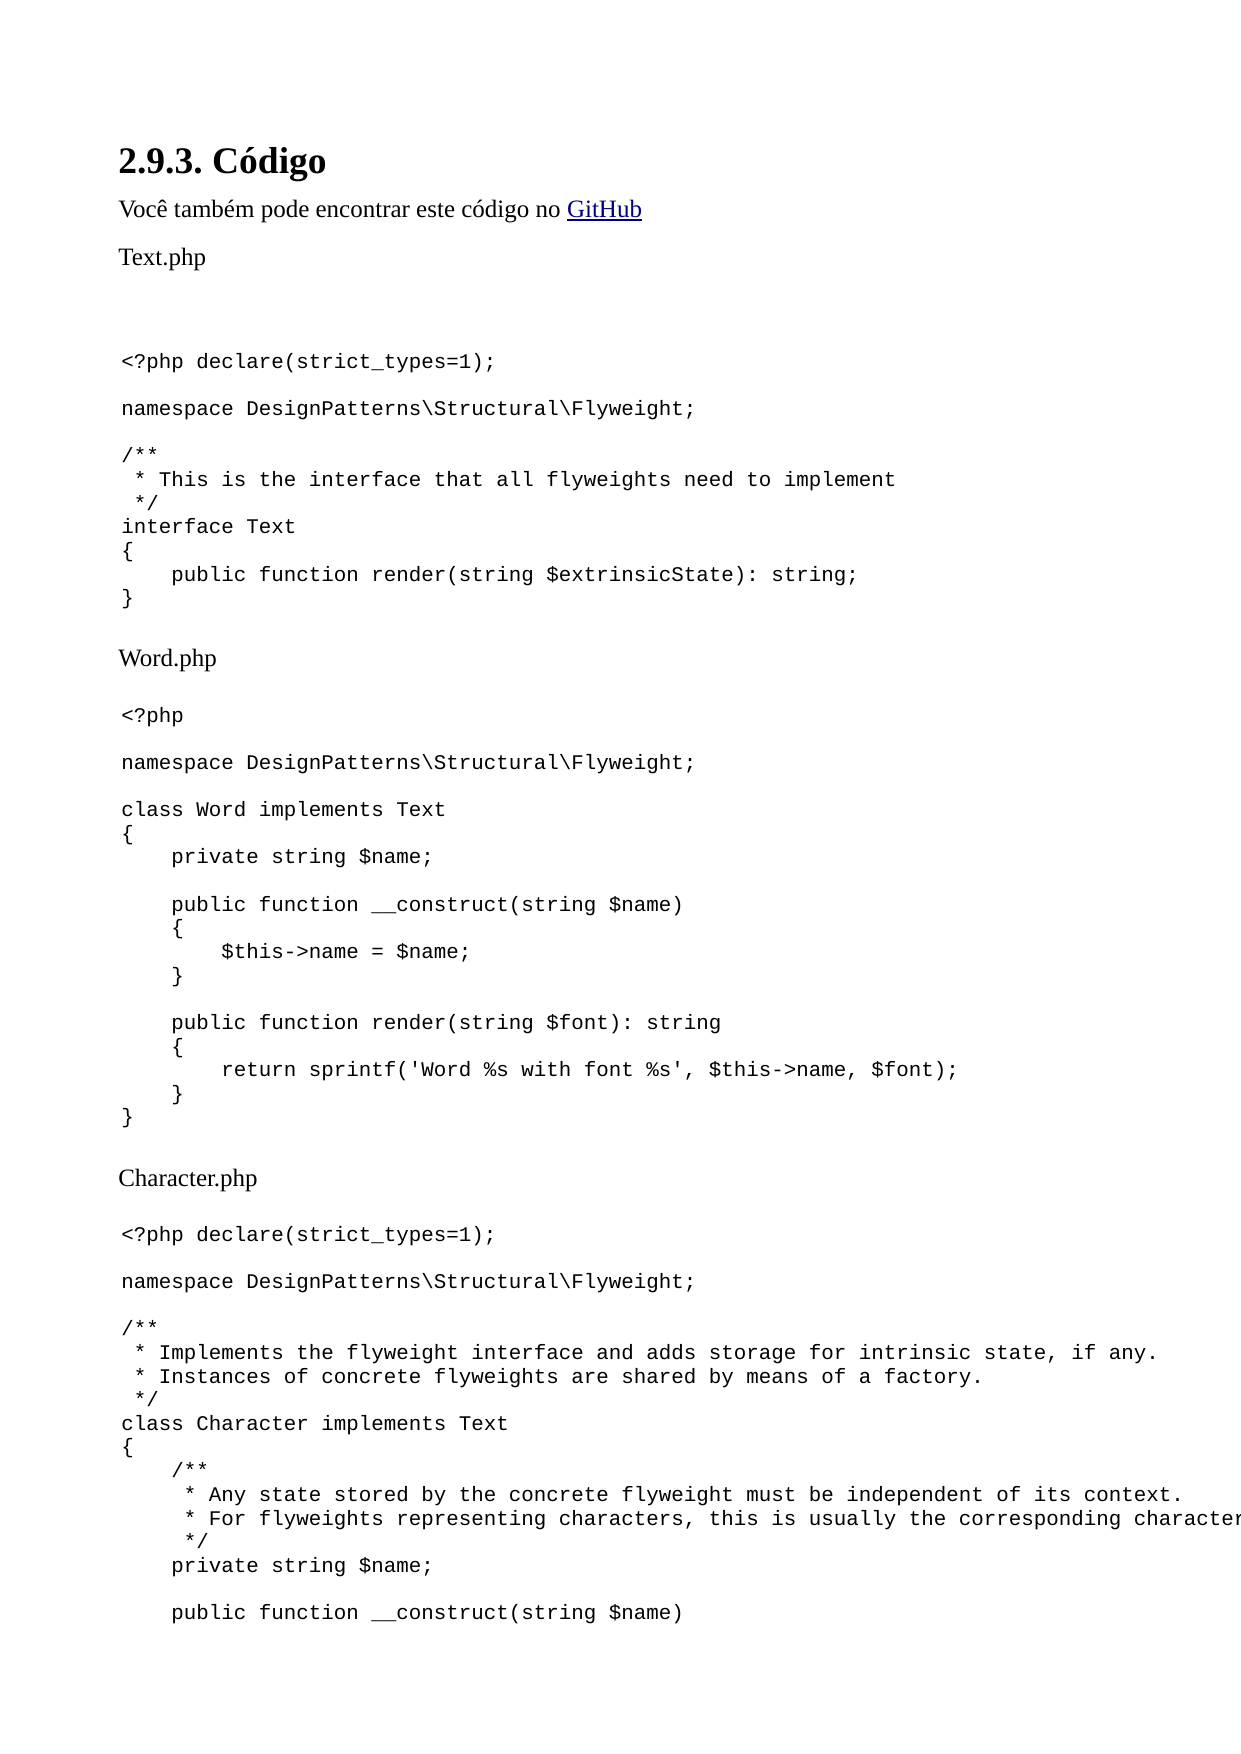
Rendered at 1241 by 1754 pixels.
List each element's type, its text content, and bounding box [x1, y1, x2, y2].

table_header <?php declare(strict_types=1); namespace DesignPatterns\Structural\Flyweight; /** * Implements the flyweight interface and adds storage for intrinsic state, if any. * Instances of concrete flyweights are shared by means of a factory. */ class Character implements Text { /** * Any state stored by the concrete flyweight must be independent of its context. * For flyweights representing characters, this is usually the corresponding character code. */ private string $name; public function __construct(string $name) { $this->name = $name; } public function render(string $font): string { // Clients supply the context-dependent information that the flyweight needs to draw itself // For flyweights representing characters, extrinsic state usually contains e.g. the font. return sprintf('Character %s with font %s', $this->name, $font); } } [118, 1221, 1240, 1629]
table_header [118, 290, 136, 300]
table_header <?php namespace DesignPatterns\Structural\Flyweight; class Word implements Text { private string $name; public function __construct(string $name) { $this->name = $name; } public function render(string $font): string { return sprintf('Word %s with font %s', $this->name, $font); } } [118, 702, 973, 1163]
table_header [118, 691, 136, 702]
text Text.php [118, 242, 1122, 271]
table_header <?php declare(strict_types=1); namespace DesignPatterns\Structural\Flyweight; /** * This is the interface that all flyweights need to implement */ interface Text { public function render(string $extrinsicState): string; } [118, 348, 910, 643]
text Character.php [118, 1163, 1122, 1191]
table_header [118, 1210, 136, 1221]
text Word.php [118, 643, 1122, 672]
subtitle 2.9.3. Código [118, 139, 1122, 182]
text Você também pode encontrar este código no GitHub [118, 194, 1122, 223]
